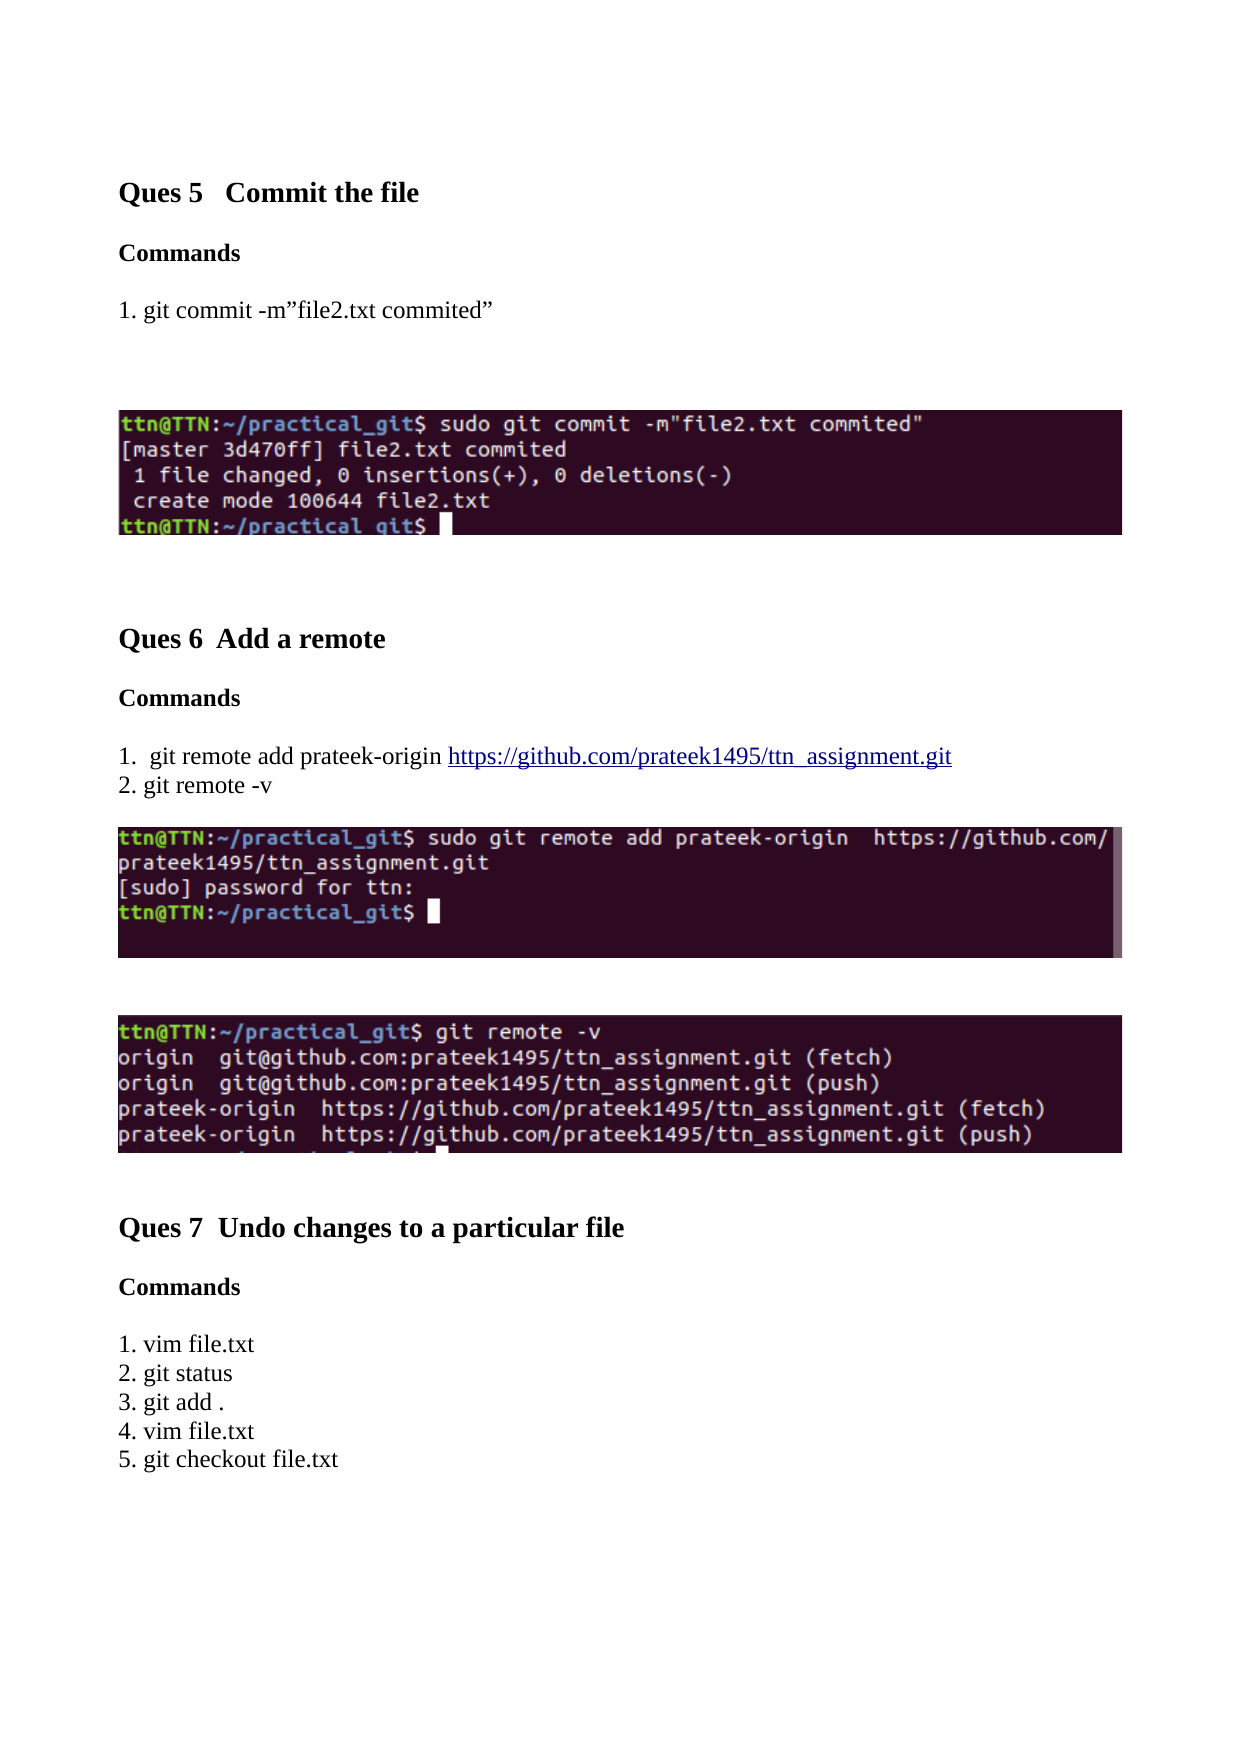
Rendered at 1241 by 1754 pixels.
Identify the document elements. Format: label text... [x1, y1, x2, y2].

text 3. git add . [118, 1387, 1122, 1416]
text 2. git status [118, 1358, 1122, 1387]
text 2. git remote -v [118, 770, 1122, 798]
text 1. git remote add prateek-origin https://github.com/prateek1495/ttn_assignment.git [118, 741, 1122, 770]
text 5. git checkout file.txt [118, 1444, 1122, 1473]
text Ques 7 Undo changes to a particular file [118, 1210, 1122, 1243]
picture [118, 410, 1123, 535]
text Commands [118, 238, 1122, 267]
text 1. vim file.txt [118, 1329, 1122, 1358]
text Ques 6 Add a remote [118, 621, 1122, 655]
text Ques 5 Commit the file [118, 176, 1122, 209]
picture [118, 1015, 1123, 1153]
picture [118, 827, 1123, 958]
text Commands [118, 1272, 1122, 1301]
text 1. git commit -m”file2.txt commited” [118, 295, 1122, 324]
text Commands [118, 683, 1122, 712]
text 4. vim file.txt [118, 1416, 1122, 1444]
